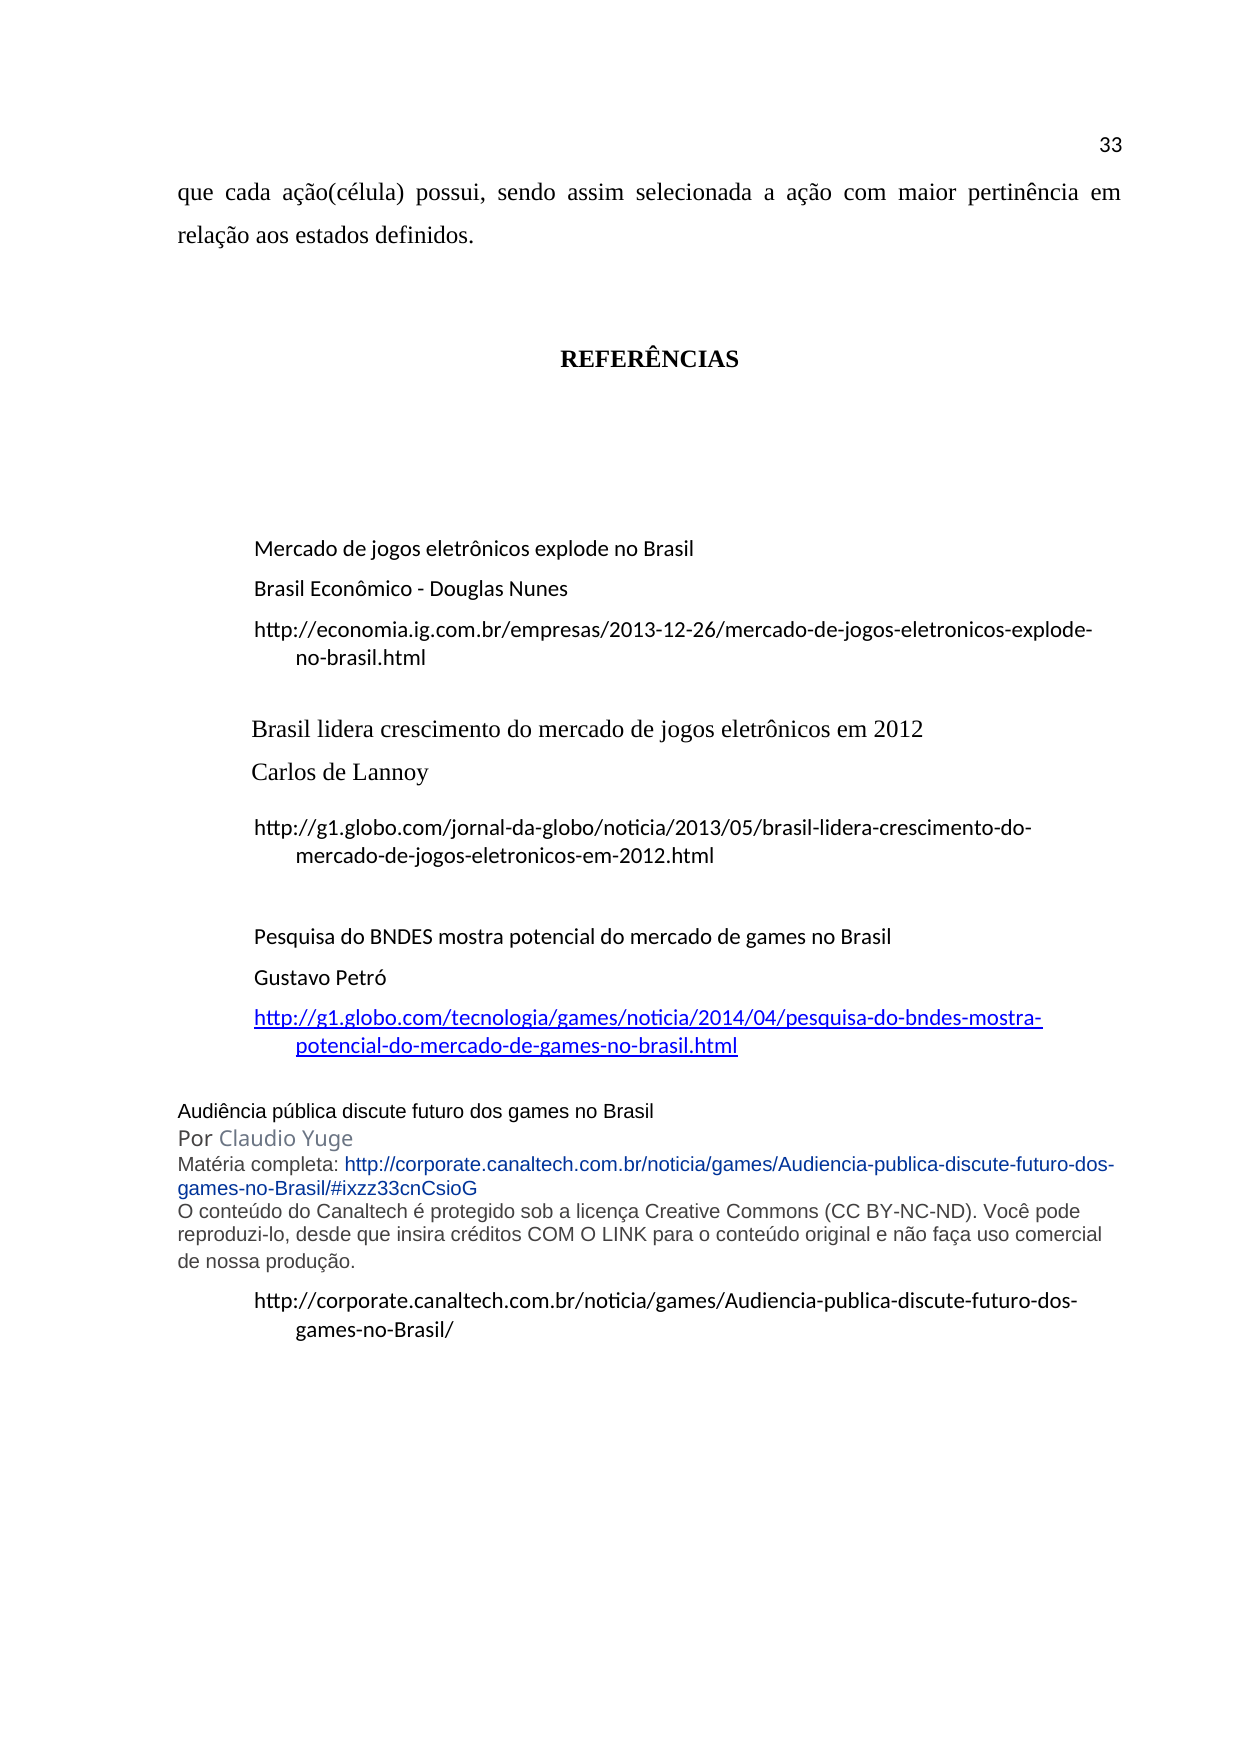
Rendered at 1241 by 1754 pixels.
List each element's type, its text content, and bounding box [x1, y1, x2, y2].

text http://g1.globo.com/jornal-da-globo/noticia/2013/05/brasil-lidera-crescimento-do-mercado-de-jogos-eletronicos-em-2012.html [254, 813, 1122, 869]
text Pesquisa do BNDES mostra potencial do mercado de games no Brasil [254, 922, 1122, 950]
text http://g1.globo.com/tecnologia/games/noticia/2014/04/pesquisa-do-bndes-mostra-potencial-do-mercado-de-games-no-brasil.html [254, 1003, 1122, 1059]
text Audiência pública discute futuro dos games no Brasil Por Claudio Yuge Matéria completa: http://corporate.canaltech.com.br/noticia/games/Audiencia-publica-discute-futuro-dos-games-no-Brasil/#ixzz33cnCsioG O conteúdo do Canaltech é protegido sob a licença Creative Commons (CC BY-NC-ND). Você pode reproduzi-lo, desde que insira créditos COM O LINK para o conteúdo original e não faça uso comercial de nossa produção. [177, 1100, 1122, 1274]
text que cada ação(célula) possui, sendo assim selecionada a ação com maior pertinência em relação aos estados definidos. [177, 177, 1122, 249]
text http://corporate.canaltech.com.br/noticia/games/Audiencia-publica-discute-futuro-dos-games-no-Brasil/ [254, 1287, 1122, 1343]
text Brasil lidera crescimento do mercado de jogos eletrônicos em 2012 [177, 714, 1122, 743]
text Brasil Econômico - Douglas Nunes [254, 574, 1122, 603]
text Mercado de jogos eletrônicos explode no Brasil [254, 534, 1122, 562]
text Referências [177, 344, 1122, 373]
text http://economia.ig.com.br/empresas/2013-12-26/mercado-de-jogos-eletronicos-explode-no-brasil.html [254, 615, 1122, 671]
text Carlos de Lannoy [177, 757, 1122, 786]
text Gustavo Petró [254, 963, 1122, 991]
